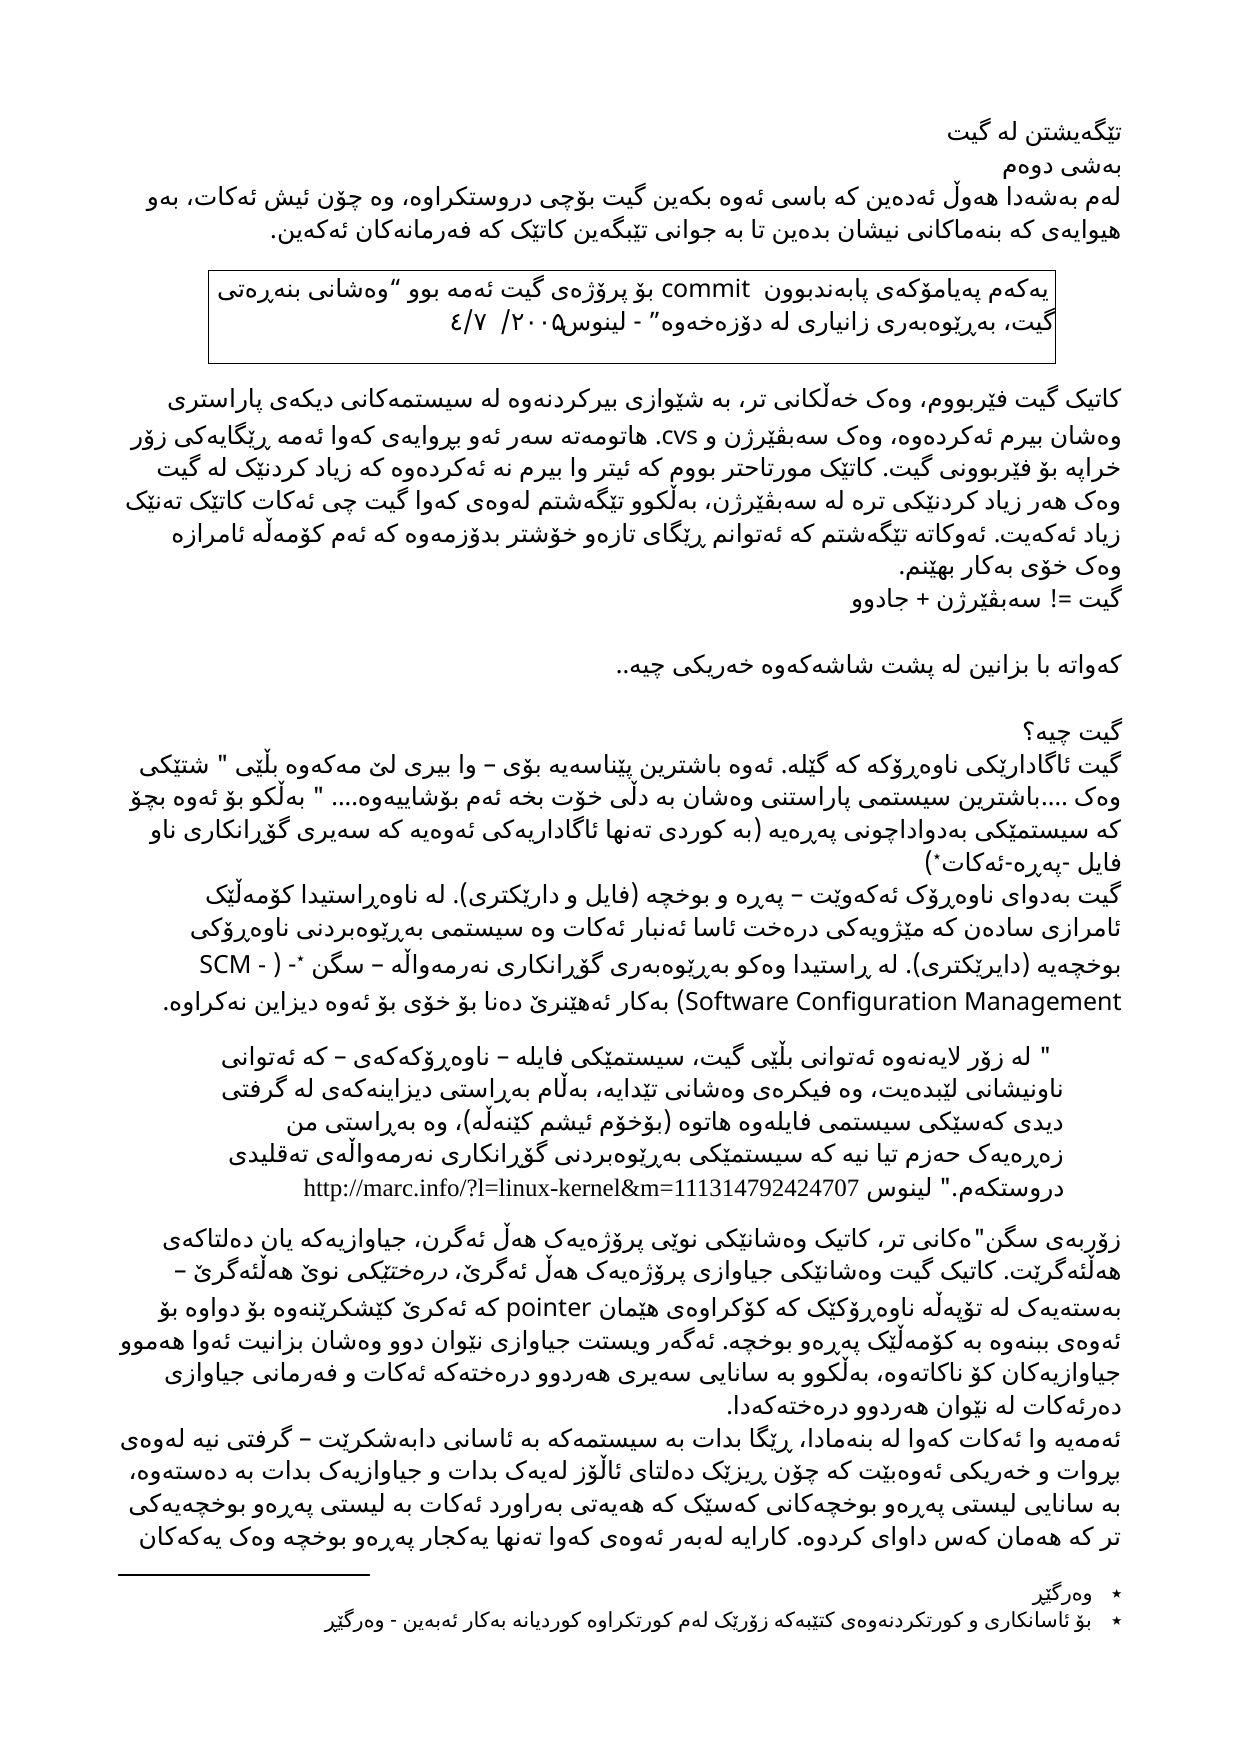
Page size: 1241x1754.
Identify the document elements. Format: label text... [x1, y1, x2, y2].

text گیت چیە؟ [118, 718, 1122, 751]
text زۆربەی سگن"ەکانی تر، کاتیک وەشانێکی نوێی پرۆژەیەک هەڵ ئەگرن، جیاوازیەکە یان دەلتاکەی هەڵئەگرێت. کاتیک گیت وەشانێکی جیاوازی پرۆژەیەک هەڵ ئەگرێ، درەختێکی نوێ هەڵئەگرێ – بەستەیەک لە تۆپەڵە ناوەڕۆکێک کە کۆکراوەی هێمان pointer کە ئەکرێ کێشکرێنەوە بۆ دواوە بۆ ئەوەی ببنەوە بە کۆمەڵێک پەڕەو بوخچە. ئەگەر ویستت جیاوازی نێوان دوو وەشان بزانیت ئەوا هەموو جیاوازیەکان کۆ ناکاتەوە، بەڵکوو بە سانایی سەیری هەردوو درەختەکە ئەکات و فەرمانی جیاوازی دەرئەکات لە نێوان هەردوو درەختەکەدا. [118, 1225, 1122, 1425]
text لەم بەشەدا هەوڵ ئەدەین کە باسی ئەوە بکەین گیت بۆچی دروستکراوە، وە چۆن ئیش ئەکات، بەو هیوایەی کە بنەماکانی نیشان بدەین تا بە جوانی تێبگەین کاتێک کە فەرمانەکان ئەکەین. [118, 183, 1122, 248]
text وەرگێڕ [118, 1581, 1122, 1609]
text گیت بەدوای ناوەڕۆک ئەکەوێت – پەڕە و بوخچە (فایل و دارێکتری). لە ناوەڕاستیدا کۆمەڵێک ئامرازی سادەن کە مێژویەکی درەخت ئاسا ئەنبار ئەکات وە سیستمی بەڕێوەبردنی ناوەڕۆکی بوخچەیە (دایرێکتری). لە ڕاستیدا وەکو بەڕێوەبەری گۆڕانکاری نەرمەواڵە – سگن - ( SCM - Software Configuration Management) بەکار ئەهێنرێ دەنا بۆ خۆی بۆ ئەوە دیزاین نەکراوە. [118, 881, 1122, 1020]
text گیت ئاگادارێکی ناوەڕۆکە کە گێلە. ئەوە باشترین پێناسەیە بۆی – وا بیری لێ مەکەوە بڵێی " شتێکی وەک ….باشترین سیستمی پاراستنی وەشان بە دڵی خۆت بخە ئەم بۆشاییەوە.... " بەڵکو بۆ ئەوە بچۆ کە سیستمێکی بەدواداچونی پەڕەیە (بە کوردی تەنها ئاگاداریەکی ئەوەیە کە سەیری گۆڕانکاری ناو فایل -پەڕە-ئەکات) [118, 751, 1122, 881]
text کەواتە با بزانین لە پشت شاشەکەوە خەریکی چیە.. [118, 651, 1122, 684]
text گیت =! سەبڤێرژن + جادوو [118, 585, 1122, 617]
text ئەمەیە وا ئەکات کەوا لە بنەمادا، ڕێگا بدات بە سیستمەکە بە ئاسانی دابەشکرێت – گرفتی نیە لەوەی بڕوات و خەریکی ئەوەبێت کە چۆن ڕیزێک دەلتای ئاڵۆز لەیەک بدات و جیاوازیەک بدات بە دەستەوە، بە سانایی لیستی پەڕەو بوخچەکانی کەسێک کە هەیەتی بەراورد ئەکات بە لیستی پەڕەو بوخچەیەکی تر کە هەمان کەس داوای کردوە. کارایە لەبەر ئەوەی کەوا تەنها یەکجار پەڕەو بوخچە وەک یەکەکان [118, 1425, 1122, 1555]
text بۆ ئاسانکاری و کورتکردنەوەی کتێبەکە زۆرێک لەم کورتکراوە کوردیانە بەکار ئەبەین - وەرگێڕ [118, 1609, 1122, 1636]
text بەشی دوەم [118, 151, 1122, 183]
text کاتیک گیت فێربووم، وەک خەڵکانی تر، بە شێوازی بیرکردنەوە لە سیستمەکانی دیکەی پاراستری وەشان بیرم ئەکردەوە، وەک سەبڤێرژن و cvs. هاتومەتە سەر ئەو بڕوایەی کەوا ئەمە ڕێگایەکی زۆر خراپە بۆ فێربوونی گیت. کاتێک مورتاحتر بووم کە ئیتر وا بیرم نە ئەکردەوە کە زیاد کردنێک لە گیت وەک هەر زیاد کردنێکی ترە لە سەبڤێرژن، بەڵکوو تێگەشتم لەوەی کەوا گیت چی ئەکات کاتێک تەنێک زیاد ئەکەیت. ئەوکاتە تێگەشتم کە ئەتوانم ڕێگای تازەو خۆشتر بدۆزمەوە کە ئەم کۆمەڵە ئامرازە وەک خۆی بەکار بهێنم. [118, 385, 1122, 585]
text تێگەیشتن لە گیت [118, 118, 1122, 151]
